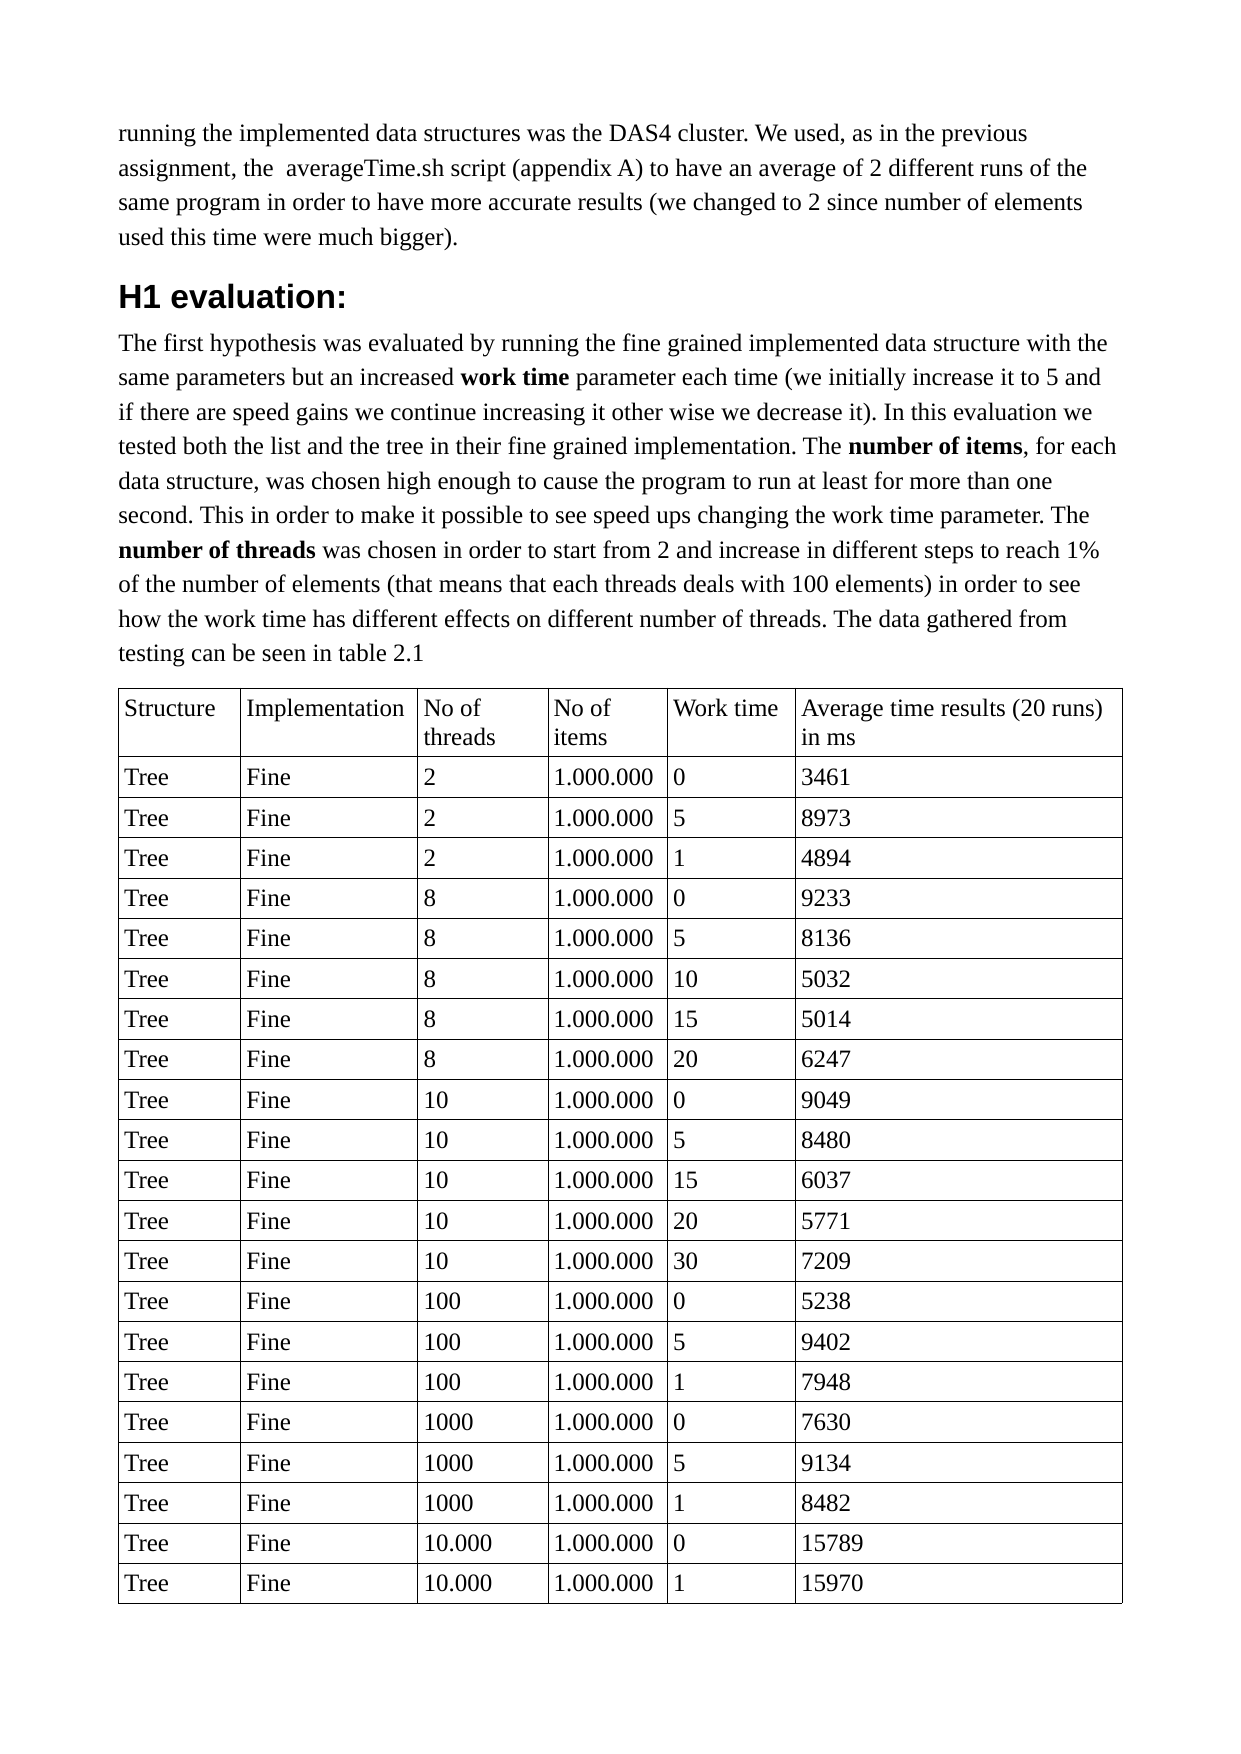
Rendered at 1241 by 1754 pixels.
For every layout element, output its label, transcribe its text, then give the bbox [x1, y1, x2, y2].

table_cell 8480 [796, 1120, 1122, 1159]
table_cell 1.000.000 [549, 1120, 667, 1159]
table_cell 1000 [418, 1443, 548, 1482]
text running the implemented data structures was the DAS4 cluster. We used, as in the previous assignment, the averageTime.sh script (appendix A) to have an average of 2 different runs of the same program in order to have more accurate results (we changed to 2 since number of elements used this time were much bigger). [118, 118, 1122, 250]
table_cell 8482 [796, 1483, 1122, 1522]
table_cell Fine [241, 1322, 417, 1361]
table_cell Fine [241, 919, 417, 958]
table_cell 1.000.000 [549, 999, 667, 1039]
table_cell 1000 [418, 1402, 548, 1442]
table_cell Fine [241, 1040, 417, 1079]
table_cell Fine [241, 1362, 417, 1401]
table_cell 0 [668, 1524, 795, 1563]
table_cell 5014 [796, 999, 1122, 1039]
table_cell 1.000.000 [549, 1040, 667, 1079]
table_cell 5 [668, 1443, 795, 1482]
table_cell 100 [418, 1282, 548, 1321]
table_cell Fine [241, 1161, 417, 1200]
table_cell 0 [668, 1402, 795, 1442]
table_cell Fine [241, 999, 417, 1039]
table_cell 5 [668, 1120, 795, 1159]
table_cell 15 [668, 1161, 795, 1200]
table_cell 1000 [418, 1483, 548, 1522]
table_cell 7630 [796, 1402, 1122, 1442]
table_cell 15970 [796, 1564, 1122, 1603]
table_cell Tree [119, 1564, 240, 1603]
table_cell 7209 [796, 1241, 1122, 1281]
table_cell 1 [668, 1362, 795, 1401]
table_cell Fine [241, 1483, 417, 1522]
table_cell 10 [668, 959, 795, 998]
table_cell 15 [668, 999, 795, 1039]
table_cell Tree [119, 1282, 240, 1321]
table_header Work time [668, 689, 795, 756]
table_cell Tree [119, 959, 240, 998]
table_header Implementation [241, 689, 417, 756]
table_cell 2 [418, 798, 548, 837]
table_cell Fine [241, 879, 417, 918]
subtitle H1 evaluation: [118, 277, 1122, 316]
table_cell Fine [241, 1564, 417, 1603]
table_cell Tree [119, 999, 240, 1039]
table_cell 1.000.000 [549, 1282, 667, 1321]
table_cell 9402 [796, 1322, 1122, 1361]
table_cell Tree [119, 1524, 240, 1563]
table_header Structure [119, 689, 240, 756]
table_cell 5 [668, 798, 795, 837]
table_cell 1.000.000 [549, 1443, 667, 1482]
table_cell 5032 [796, 959, 1122, 998]
table_cell 8 [418, 879, 548, 918]
table_cell Tree [119, 1080, 240, 1119]
table_cell 100 [418, 1322, 548, 1361]
table_cell 1.000.000 [549, 838, 667, 877]
table_header No of threads [418, 689, 548, 756]
table_cell Tree [119, 1362, 240, 1401]
table_cell 1.000.000 [549, 1241, 667, 1281]
table_cell 6247 [796, 1040, 1122, 1079]
table_cell 10 [418, 1161, 548, 1200]
table_cell 1 [668, 1564, 795, 1603]
table_cell 1 [668, 1483, 795, 1522]
table_cell Fine [241, 1080, 417, 1119]
table_header Average time results (20 runs) in ms [796, 689, 1122, 756]
table_cell 2 [418, 757, 548, 797]
table_cell 1.000.000 [549, 919, 667, 958]
table_cell 5 [668, 1322, 795, 1361]
table_cell 5771 [796, 1201, 1122, 1240]
table_cell 10 [418, 1080, 548, 1119]
table_header No of items [549, 689, 667, 756]
table_cell 1.000.000 [549, 1564, 667, 1603]
table_cell Tree [119, 919, 240, 958]
table_cell 4894 [796, 838, 1122, 877]
table_cell 10 [418, 1241, 548, 1281]
table_cell 1.000.000 [549, 757, 667, 797]
table_cell Tree [119, 798, 240, 837]
table_cell Fine [241, 798, 417, 837]
table_cell 0 [668, 757, 795, 797]
table_cell Tree [119, 879, 240, 918]
table_cell Fine [241, 1443, 417, 1482]
table_cell 1.000.000 [549, 1524, 667, 1563]
table_cell Tree [119, 1201, 240, 1240]
table_cell 15789 [796, 1524, 1122, 1563]
table_cell 6037 [796, 1161, 1122, 1200]
table_cell 8 [418, 999, 548, 1039]
table_cell 10 [418, 1201, 548, 1240]
table_cell 8 [418, 959, 548, 998]
table_cell 10 [418, 1120, 548, 1159]
table_cell 1.000.000 [549, 1402, 667, 1442]
table_cell 3461 [796, 757, 1122, 797]
table_cell Tree [119, 1120, 240, 1159]
table_cell Fine [241, 1120, 417, 1159]
table_cell Fine [241, 1201, 417, 1240]
table_cell 1.000.000 [549, 959, 667, 998]
table_cell 9049 [796, 1080, 1122, 1119]
table_cell 10.000 [418, 1564, 548, 1603]
table_cell 0 [668, 879, 795, 918]
table_cell 5 [668, 919, 795, 958]
table_cell 8 [418, 919, 548, 958]
table_cell Tree [119, 1040, 240, 1079]
table_cell Tree [119, 1443, 240, 1482]
table_cell Tree [119, 838, 240, 877]
table_cell Fine [241, 838, 417, 877]
table_cell Fine [241, 1524, 417, 1563]
table_cell 1.000.000 [549, 1080, 667, 1119]
table_cell Tree [119, 1402, 240, 1442]
table_cell Fine [241, 1241, 417, 1281]
table_cell 100 [418, 1362, 548, 1401]
table_cell 1.000.000 [549, 1161, 667, 1200]
table_cell 8136 [796, 919, 1122, 958]
text The first hypothesis was evaluated by running the fine grained implemented data structure with the same parameters but an increased work time parameter each time (we initially increase it to 5 and if there are speed gains we continue increasing it other wise we decrease it). In this evaluation we tested both the list and the tree in their fine grained implementation. The number of items, for each data structure, was chosen high enough to cause the program to run at least for more than one second. This in order to make it possible to see speed ups changing the work time parameter. The number of threads was chosen in order to start from 2 and increase in different steps to reach 1% of the number of elements (that means that each threads deals with 100 elements) in order to see how the work time has different effects on different number of threads. The data gathered from testing can be seen in table 2.1 [118, 328, 1122, 667]
table_cell 5238 [796, 1282, 1122, 1321]
table_cell Tree [119, 1161, 240, 1200]
table_cell Tree [119, 1322, 240, 1361]
table_cell Tree [119, 1483, 240, 1522]
table_cell 8 [418, 1040, 548, 1079]
table_cell 1.000.000 [549, 1322, 667, 1361]
table_cell 10.000 [418, 1524, 548, 1563]
table_cell Tree [119, 1241, 240, 1281]
table_cell 1.000.000 [549, 1483, 667, 1522]
table_cell Fine [241, 1282, 417, 1321]
table_cell 0 [668, 1080, 795, 1119]
table_cell Fine [241, 757, 417, 797]
table_cell 1.000.000 [549, 879, 667, 918]
table_cell 7948 [796, 1362, 1122, 1401]
table_cell 1.000.000 [549, 798, 667, 837]
table_cell 30 [668, 1241, 795, 1281]
table_cell Tree [119, 757, 240, 797]
table_cell 9233 [796, 879, 1122, 918]
table_cell 20 [668, 1201, 795, 1240]
table_cell 2 [418, 838, 548, 877]
table_cell 8973 [796, 798, 1122, 837]
table_cell 9134 [796, 1443, 1122, 1482]
table_cell 20 [668, 1040, 795, 1079]
table_cell Fine [241, 959, 417, 998]
table_cell 0 [668, 1282, 795, 1321]
table_cell 1.000.000 [549, 1362, 667, 1401]
table_cell 1 [668, 838, 795, 877]
table_cell Fine [241, 1402, 417, 1442]
table_cell 1.000.000 [549, 1201, 667, 1240]
